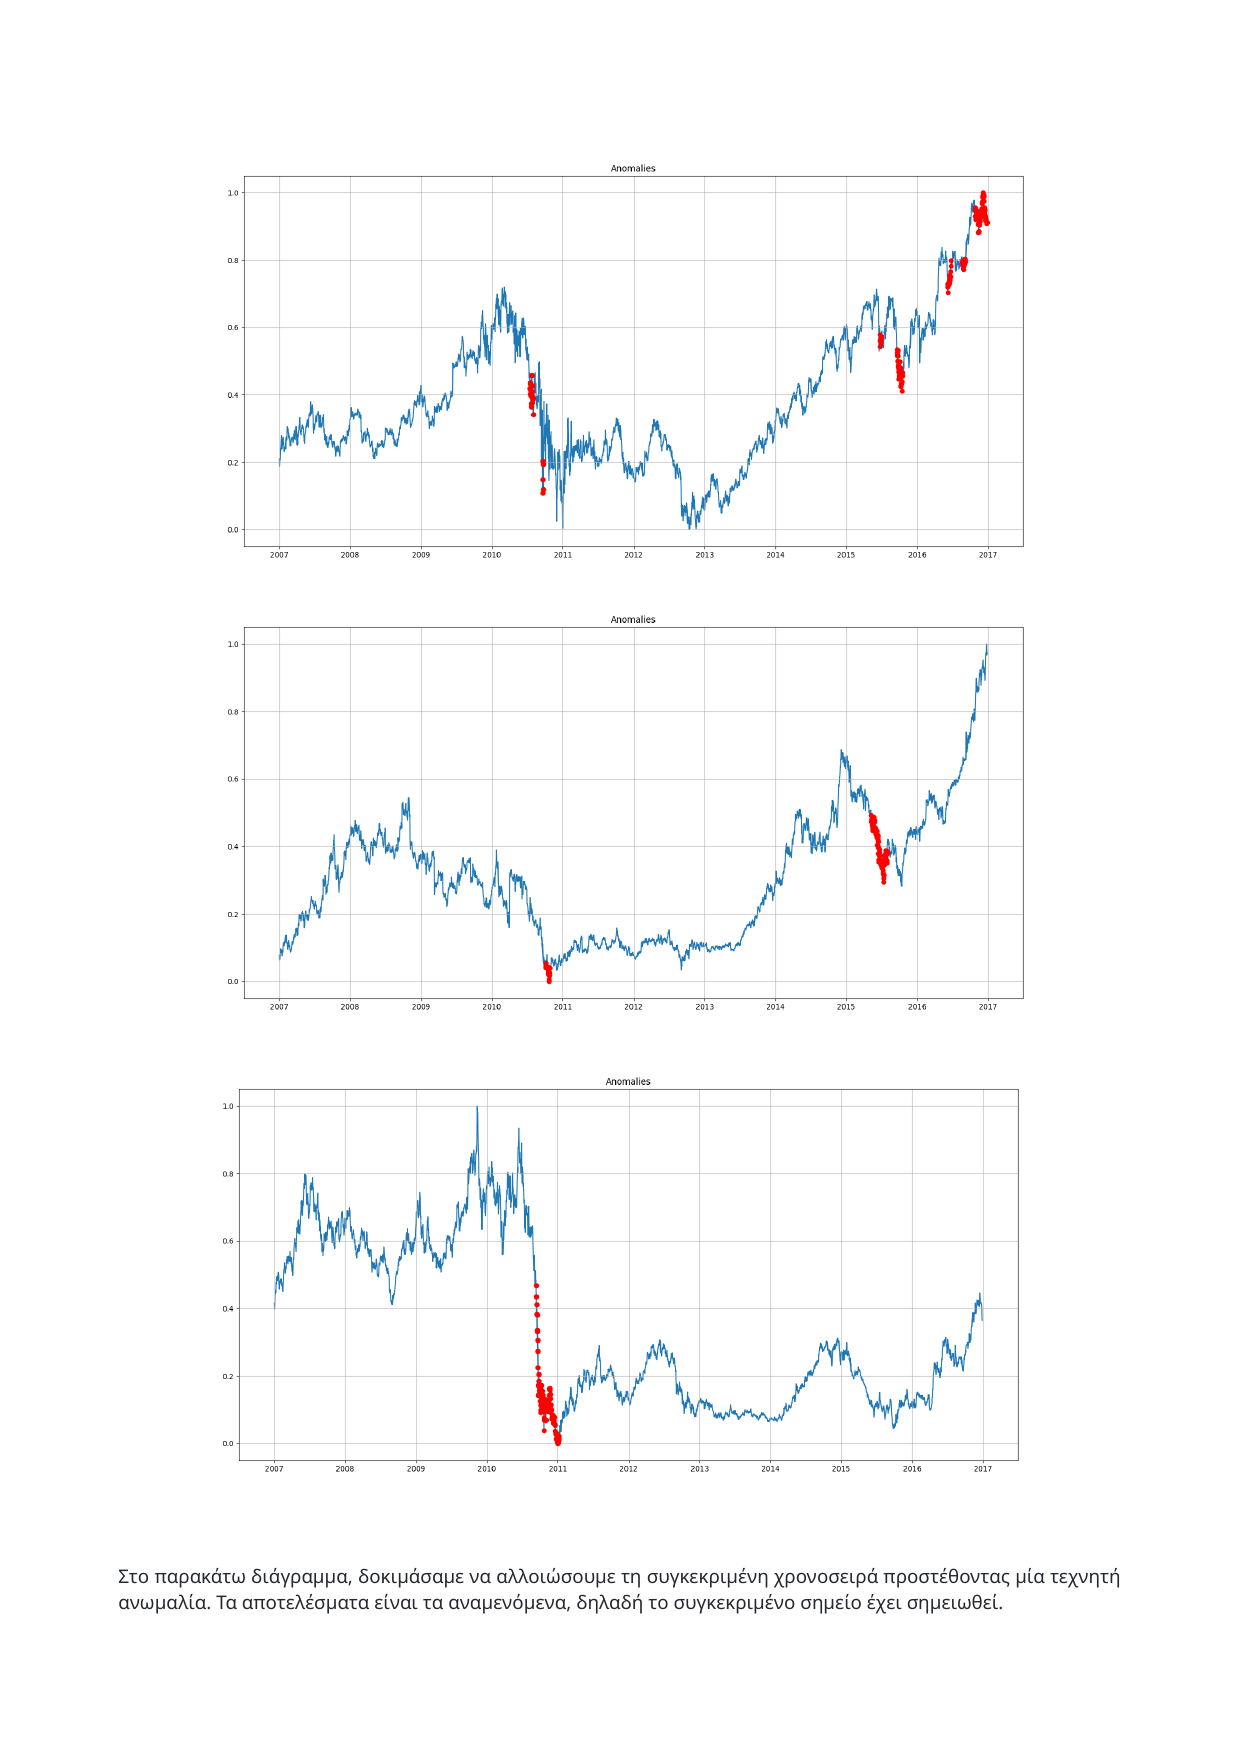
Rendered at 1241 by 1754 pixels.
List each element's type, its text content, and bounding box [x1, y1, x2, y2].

picture [113, 118, 1123, 1513]
text Στο παρακάτω διάγραμμα, δοκιμάσαμε να αλλοιώσουμε τη συγκεκριμένη χρονοσειρά προστέθοντας μία τεχνητή ανωμαλία. Τα αποτελέσματα είναι τα αναμενόμενα, δηλαδή το συγκεκριμένο σημείο έχει σημειωθεί. [118, 1563, 1122, 1614]
